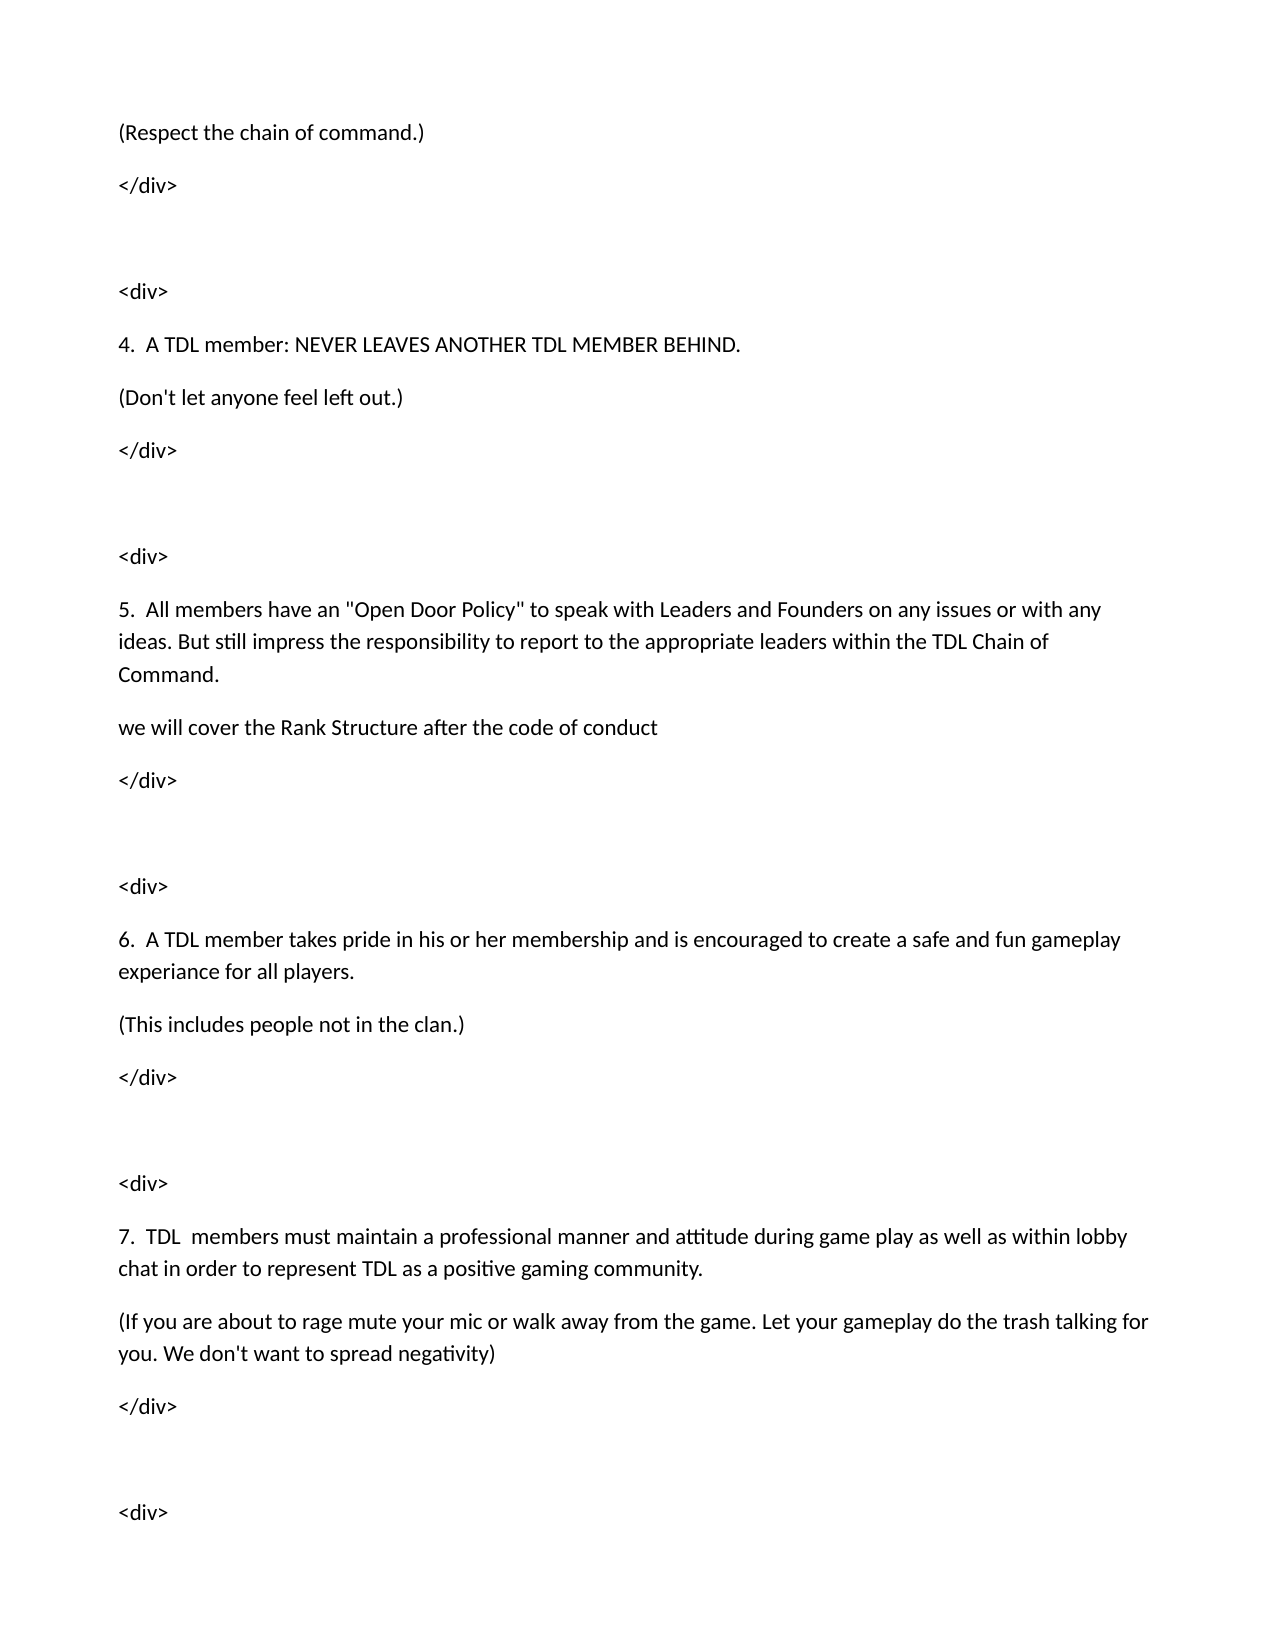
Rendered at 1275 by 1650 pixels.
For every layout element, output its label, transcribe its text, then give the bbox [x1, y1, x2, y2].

text <div> [118, 872, 1157, 900]
text (This includes people not in the clan.) [118, 1010, 1157, 1038]
text </div> [118, 1063, 1157, 1091]
text <div> [118, 1498, 1157, 1527]
text (Don't let anyone feel left out.) [118, 383, 1157, 411]
text 4. A TDL member: NEVER LEAVES ANOTHER TDL MEMBER BEHIND. [118, 330, 1157, 358]
text </div> [118, 1392, 1157, 1421]
text </div> [118, 171, 1157, 199]
text 5. All members have an "Open Door Policy" to speak with Leaders and Founders on any issues or with any ideas. But still impress the responsibility to report to the appropriate leaders within the TDL Chain of Command. [118, 595, 1157, 688]
text </div> [118, 436, 1157, 464]
text <div> [118, 1169, 1157, 1197]
text <div> [118, 542, 1157, 570]
text 6. A TDL member takes pride in his or her membership and is encouraged to create a safe and fun gameplay experiance for all players. [118, 925, 1157, 985]
text (If you are about to rage mute your mic or walk away from the game. Let your gameplay do the trash talking for you. We don't want to spread negativity) [118, 1307, 1157, 1367]
text (Respect the chain of command.) [118, 118, 1157, 146]
text 7. TDL members must maintain a professional manner and attitude during game play as well as within lobby chat in order to represent TDL as a positive gaming community. [118, 1222, 1157, 1282]
text </div> [118, 766, 1157, 794]
text <div> [118, 277, 1157, 305]
text we will cover the Rank Structure after the code of conduct [118, 713, 1157, 741]
